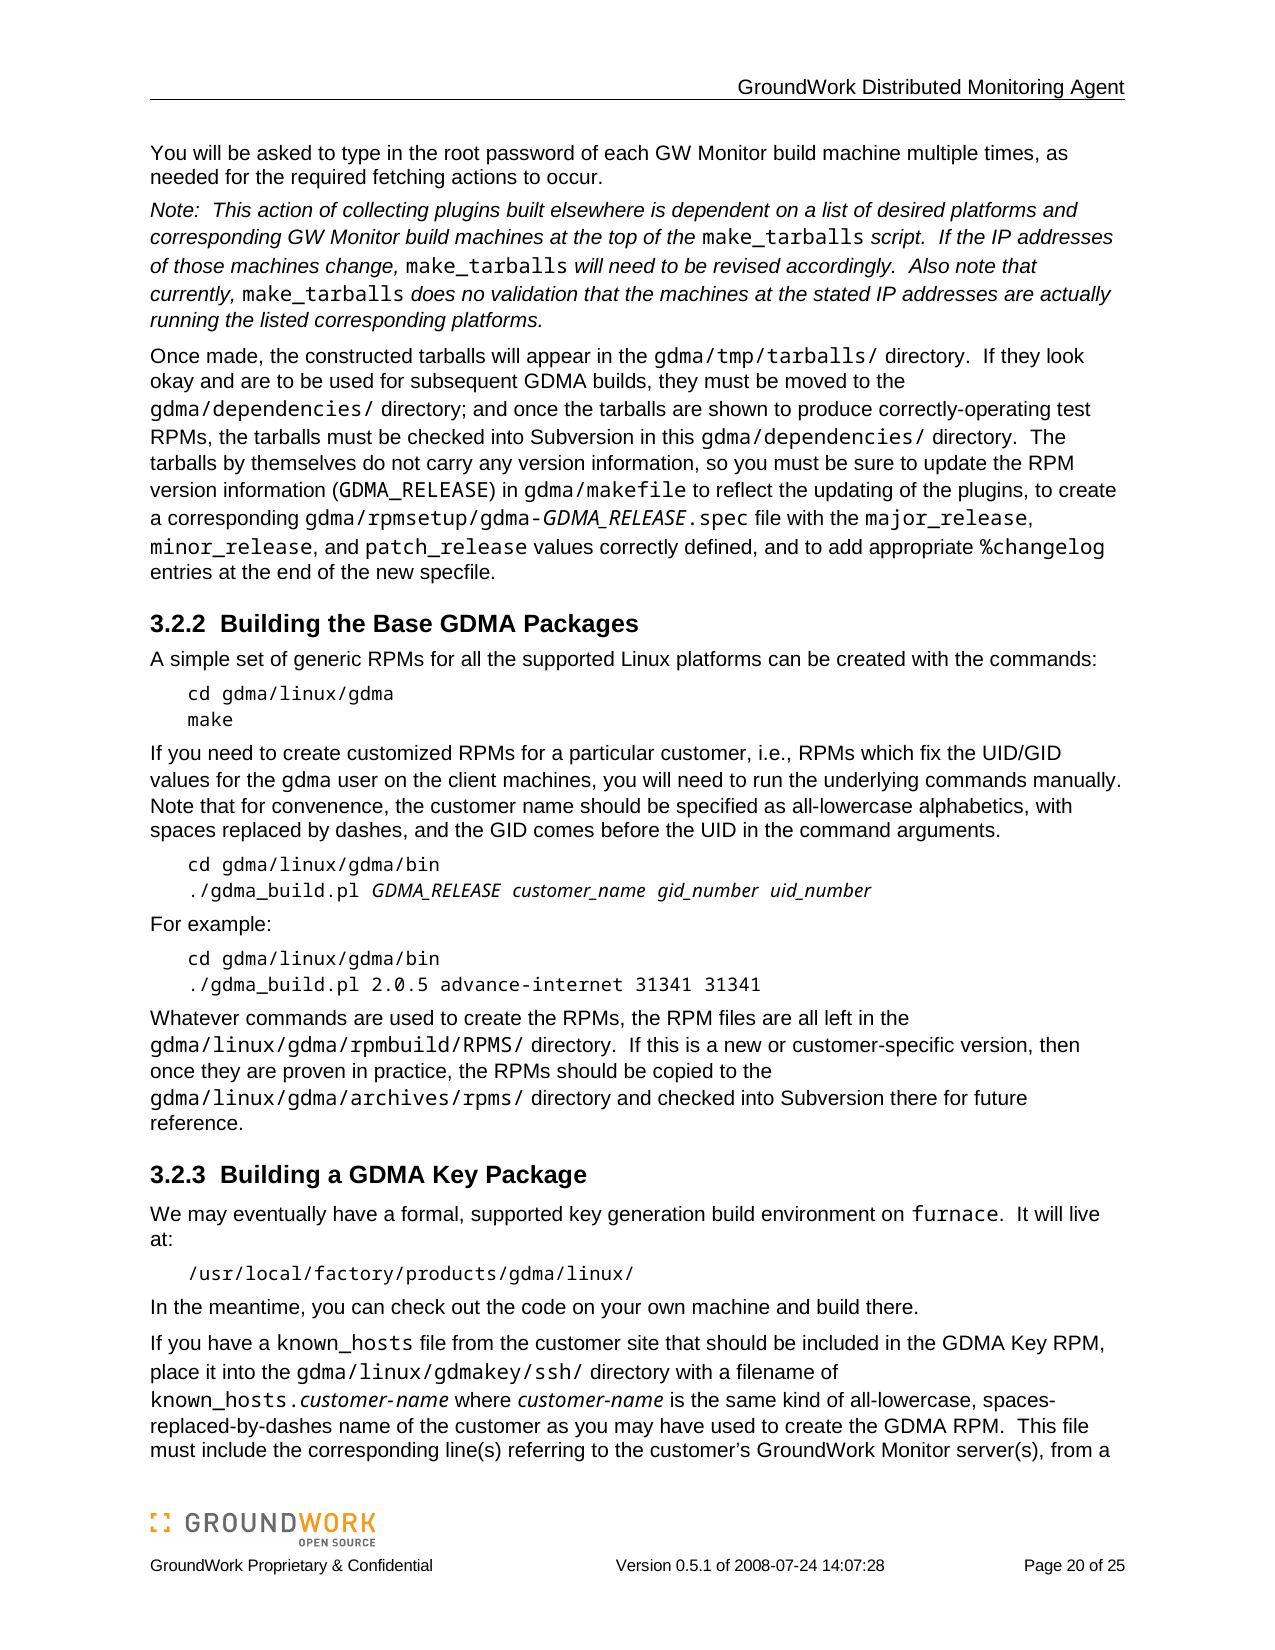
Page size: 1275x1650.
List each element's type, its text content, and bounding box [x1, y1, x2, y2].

text ./gdma_build.pl GDMA_RELEASE customer_name gid_number uid_number [187, 877, 1125, 903]
text ./gdma_build.pl 2.0.5 advance-internet 31341 31341 [187, 971, 1125, 997]
text cd gdma/linux/gdma/bin [187, 945, 1125, 971]
text If you have a known_hosts file from the customer site that should be included in the GDMA Key RPM, place it into the gdma/linux/gdmakey/ssh/ directory with a filename of known_hosts.customer‑name where customer-name is the same kind of all-lowercase, spaces-replaced-by-dashes name of the customer as you may have used to create the GDMA RPM. This file must include the corresponding line(s) referring to the customer’s GroundWork Monitor server(s), from a [150, 1328, 1125, 1462]
text In the meantime, you can check out the code on your own machine and build there. [150, 1295, 1125, 1319]
text /usr/local/factory/products/gdma/linux/ [187, 1260, 1125, 1286]
text If you need to create customized RPMs for a particular customer, i.e., RPMs which fix the UID/GID values for the gdma user on the client machines, you will need to run the underlying commands manually. Note that for convenence, the customer name should be specified as all-lowercase alphabetics, with spaces replaced by dashes, and the GID comes before the UID in the command arguments. [150, 741, 1125, 842]
subtitle Building the Base GDMA Packages [150, 609, 1125, 638]
text We may eventually have a formal, supported key generation build environment on furnace. It will live at: [150, 1198, 1125, 1251]
text Whatever commands are used to create the RPMs, the RPM files are all left in the gdma/linux/gdma/rpmbuild/RPMS/ directory. If this is a new or customer-specific version, then once they are proven in practice, the RPMs should be copied to the gdma/linux/gdma/archives/rpms/ directory and checked into Subversion there for future reference. [150, 1006, 1125, 1135]
text You will be asked to type in the root password of each GW Monitor build machine multiple times, as needed for the required fetching actions to occur. [150, 141, 1125, 189]
text For example: [150, 912, 1125, 936]
subtitle Building a GDMA Key Package [150, 1160, 1125, 1189]
text make [187, 706, 1125, 732]
text cd gdma/linux/gdma [187, 680, 1125, 706]
text Once made, the constructed tarballs will appear in the gdma/tmp/tarballs/ directory. If they look okay and are to be used for subsequent GDMA builds, they must be moved to the gdma/dependencies/ directory; and once the tarballs are shown to produce correctly-operating test RPMs, the tarballs must be checked into Subversion in this gdma/dependencies/ directory. The tarballs by themselves do not carry any version information, so you must be sure to update the RPM version information (GDMA_RELEASE) in gdma/makefile to reflect the updating of the plugins, to create a corresponding gdma/rpmsetup/gdma‑GDMA_RELEASE.spec file with the major_release, minor_release, and patch_release values correctly defined, and to add appropriate %changelog entries at the end of the new specfile. [150, 341, 1125, 584]
text Note: This action of collecting plugins built elsewhere is dependent on a list of desired platforms and corresponding GW Monitor build machines at the top of the make_tarballs script. If the IP addresses of those machines change, make_tarballs will need to be revised accordingly. Also note that currently, make_tarballs does no validation that the machines at the stated IP addresses are actually running the listed corresponding platforms. [150, 198, 1125, 332]
text cd gdma/linux/gdma/bin [187, 851, 1125, 877]
text A simple set of generic RPMs for all the supported Linux platforms can be created with the commands: [150, 647, 1125, 671]
picture [150, 1512, 375, 1547]
